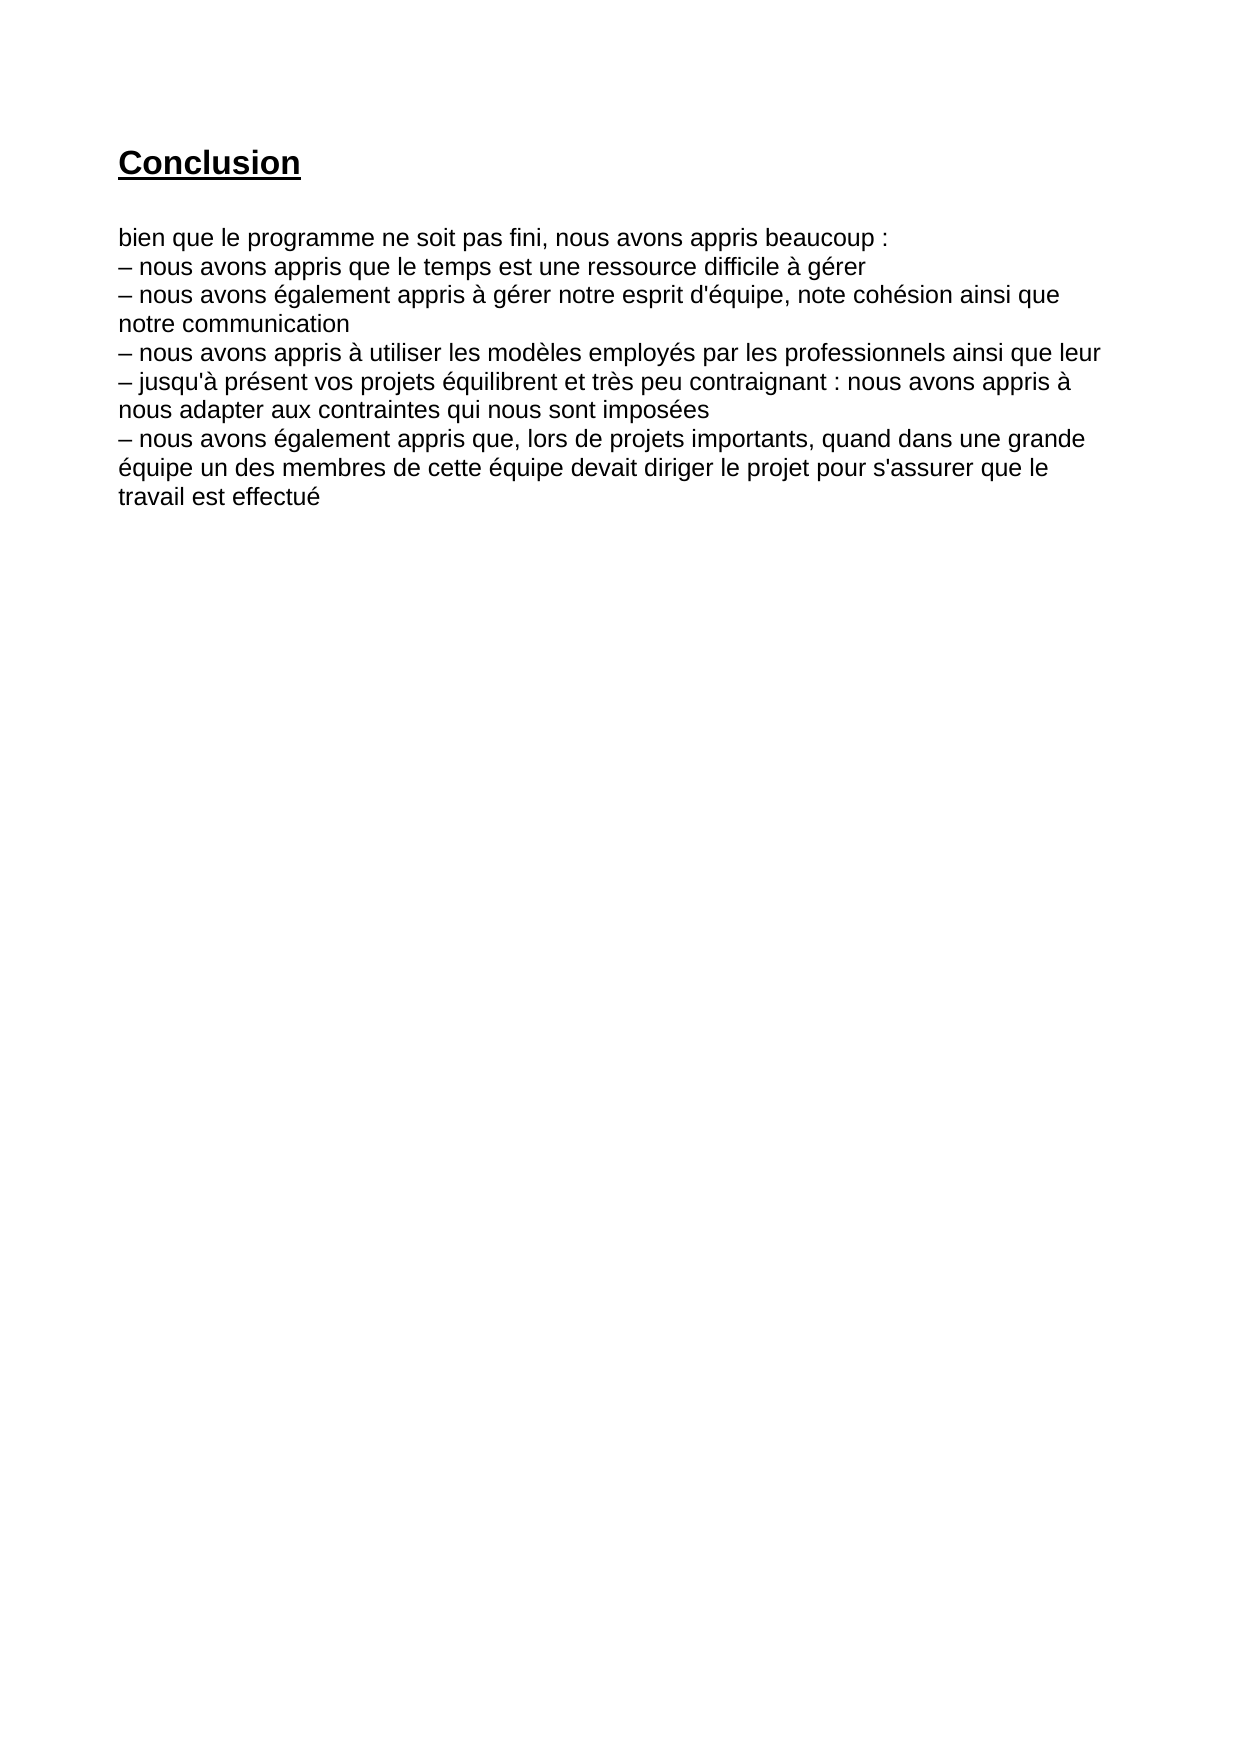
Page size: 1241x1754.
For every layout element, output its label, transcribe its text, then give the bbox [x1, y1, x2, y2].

subtitle Conclusion [118, 143, 1122, 182]
text – nous avons également appris que, lors de projets importants, quand dans une grande équipe un des membres de cette équipe devait diriger le projet pour s'assurer que le travail est effectué [118, 424, 1122, 511]
text – jusqu'à présent vos projets équilibrent et très peu contraignant : nous avons appris à nous adapter aux contraintes qui nous sont imposées [118, 367, 1122, 424]
text – nous avons également appris à gérer notre esprit d'équipe, note cohésion ainsi que notre communication [118, 281, 1122, 338]
text – nous avons appris que le temps est une ressource difficile à gérer [118, 252, 1122, 281]
text – nous avons appris à utiliser les modèles employés par les professionnels ainsi que leur [118, 338, 1122, 367]
text bien que le programme ne soit pas fini, nous avons appris beaucoup : [118, 223, 1122, 252]
